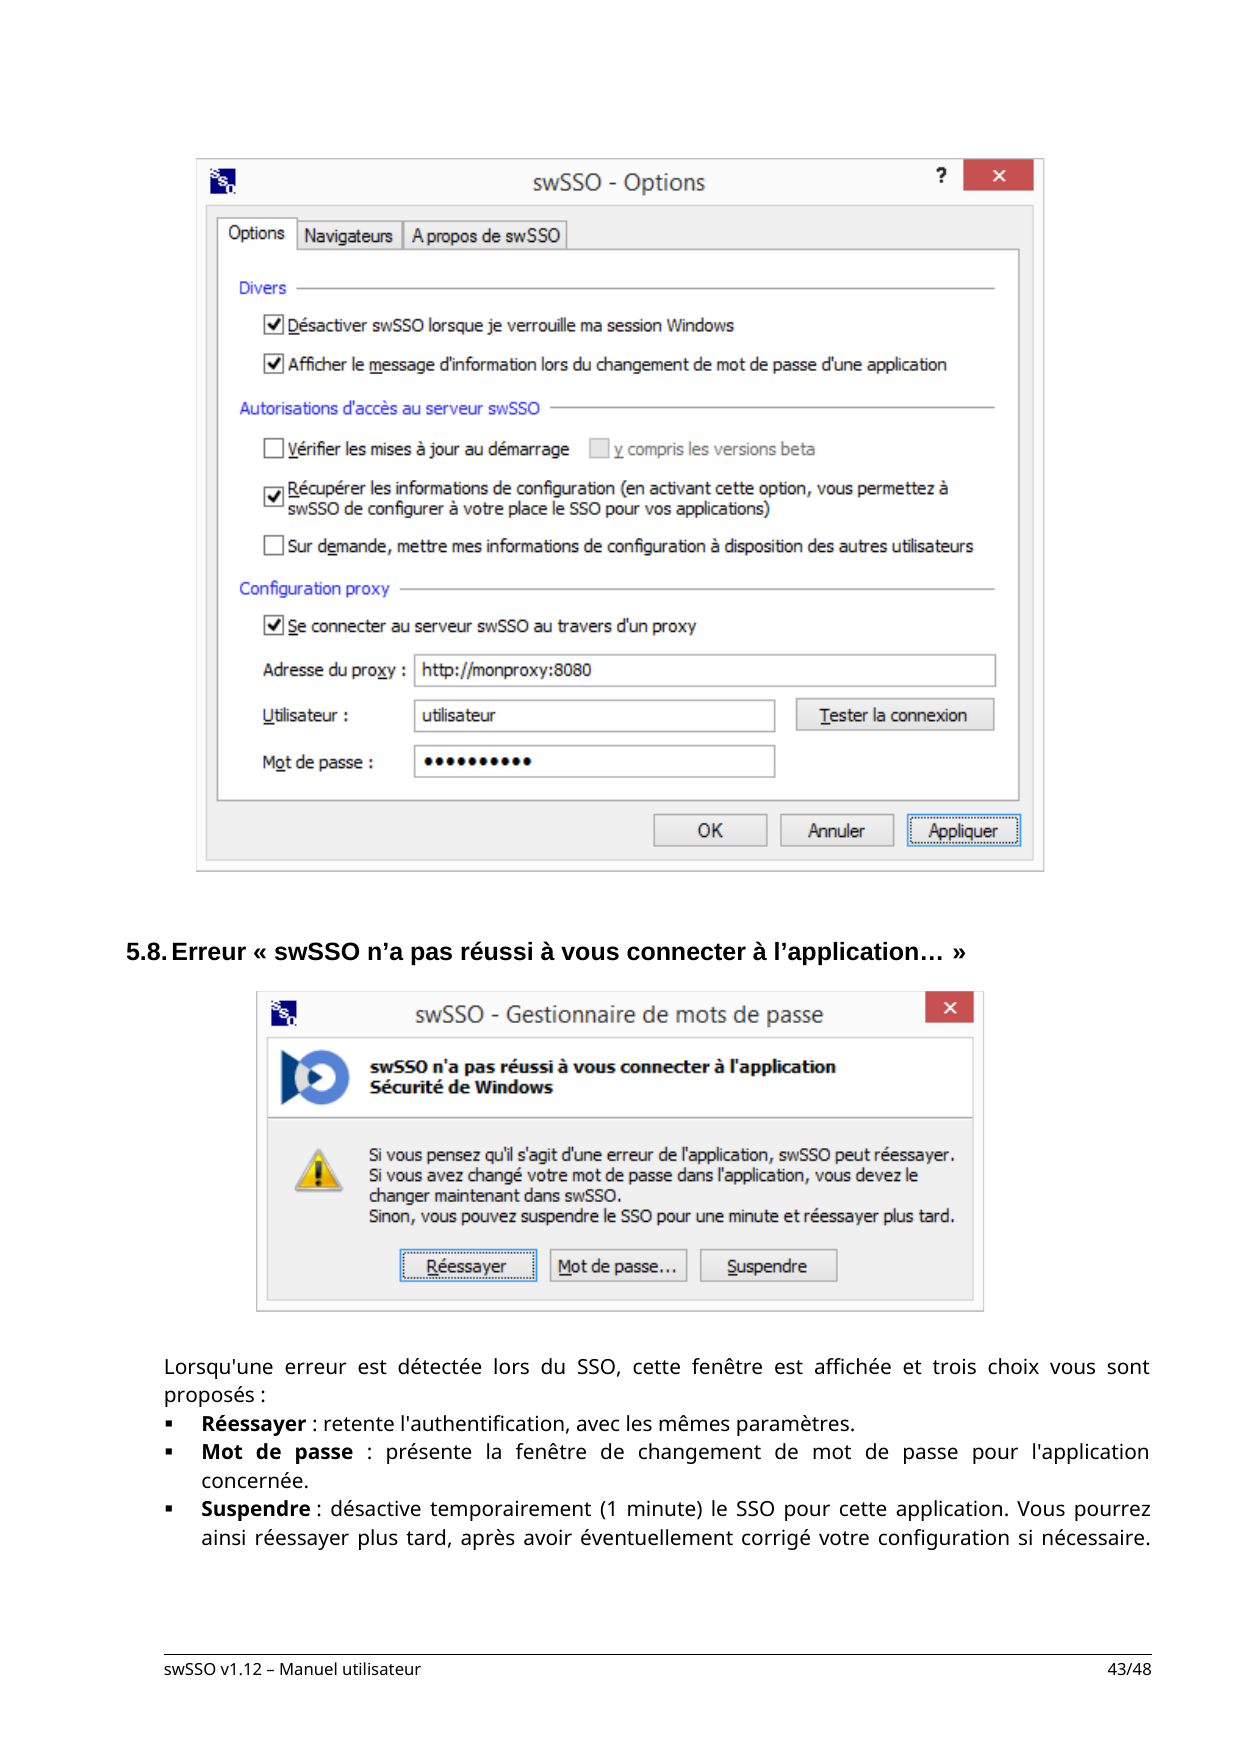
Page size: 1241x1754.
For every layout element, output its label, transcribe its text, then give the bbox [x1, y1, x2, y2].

list Mot de passe : présente la fenêtre de changement de mot de passe pour l'application concernée. [164, 1437, 1152, 1494]
text Lorsqu'une erreur est détectée lors du SSO, cette fenêtre est affichée et trois choix vous sont proposés : [164, 1352, 1152, 1409]
picture [196, 158, 1045, 872]
list Suspendre : désactive temporairement (1 minute) le SSO pour cette application. Vous pourrez ainsi réessayer plus tard, après avoir éventuellement corrigé votre configuration si nécessaire. [164, 1494, 1152, 1551]
picture [256, 991, 985, 1312]
list Réessayer : retente l'authentification, avec les mêmes paramètres. [164, 1409, 1152, 1437]
subtitle Erreur « swSSO n’a pas réussi à vous connecter à l’application… » [126, 937, 1152, 966]
